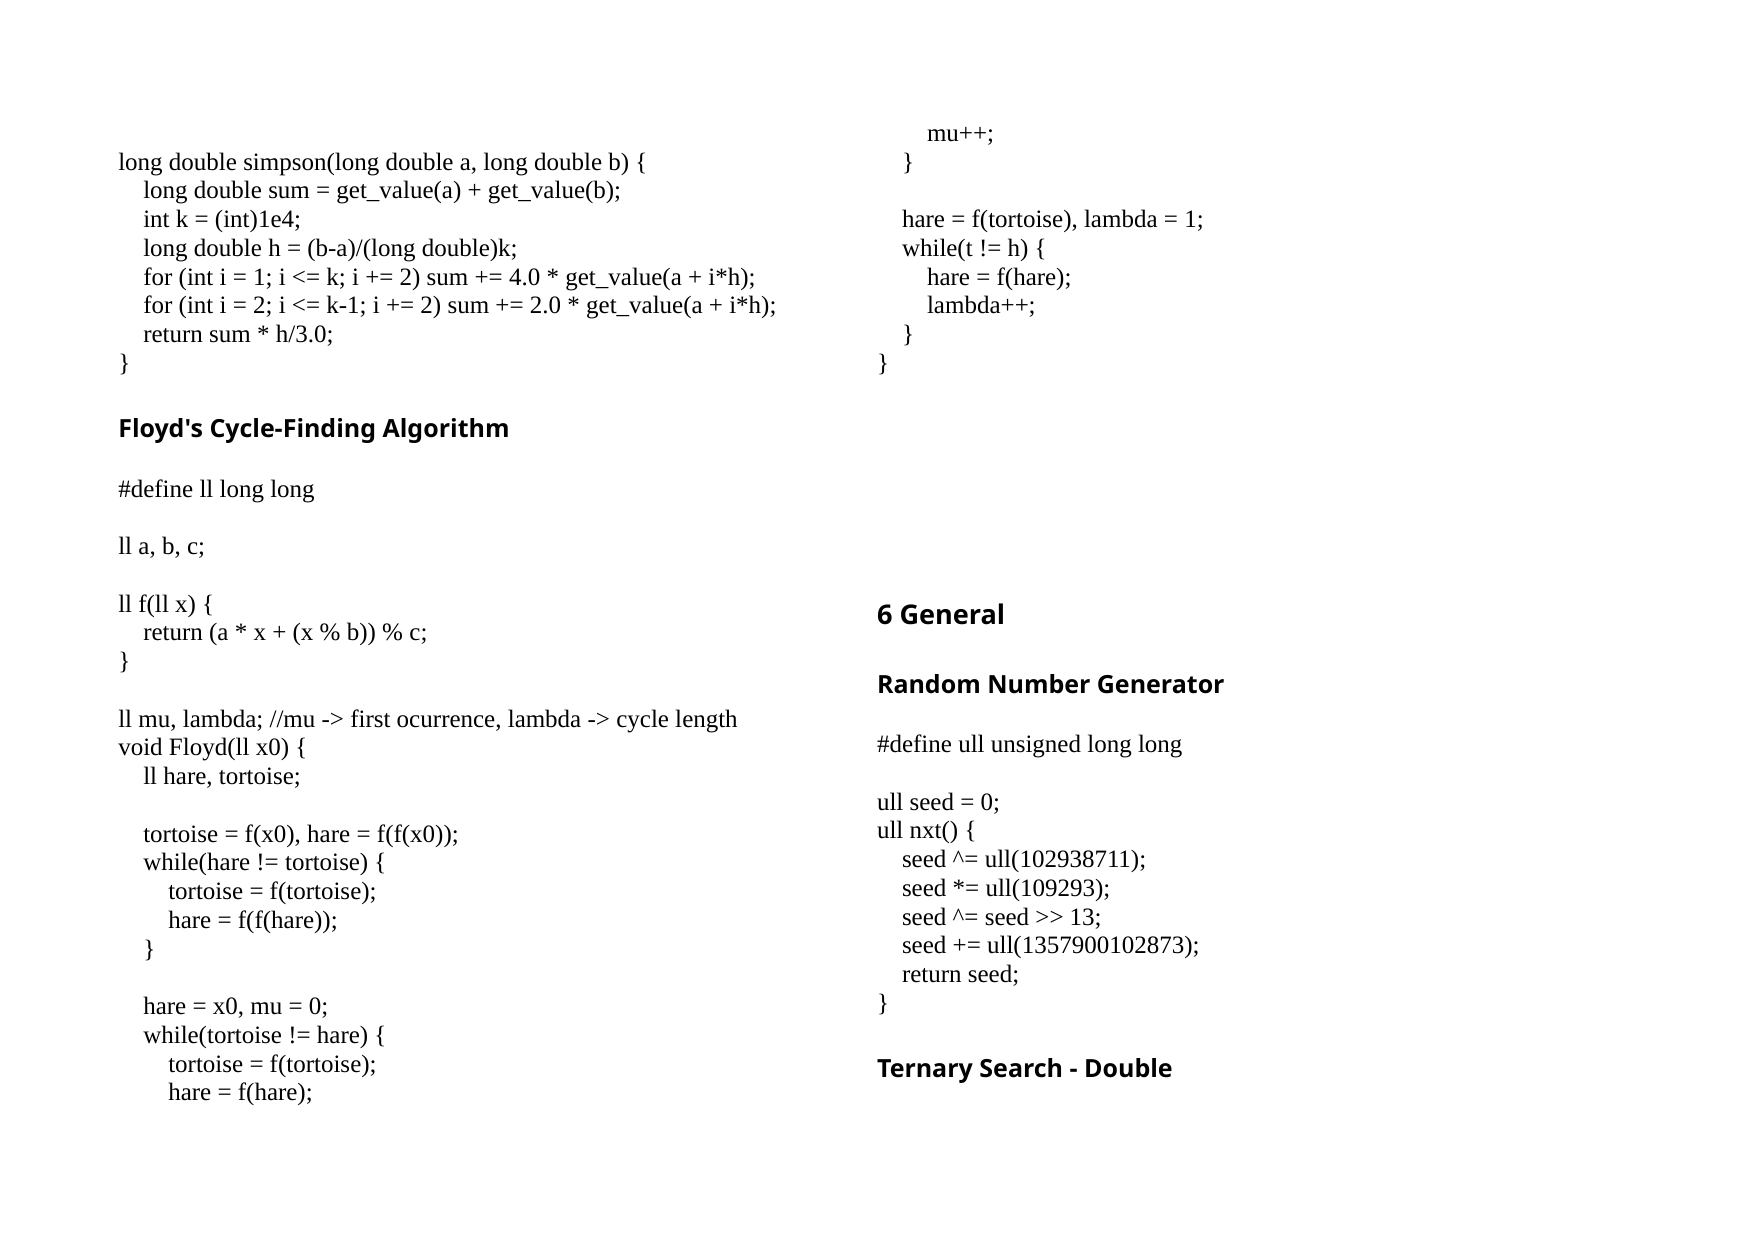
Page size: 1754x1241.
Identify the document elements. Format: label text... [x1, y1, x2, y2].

text mu++; [877, 118, 1635, 147]
text while(hare != tortoise) { [118, 847, 877, 876]
text ll hare, tortoise; [118, 761, 877, 790]
text tortoise = f(x0), hare = f(f(x0)); [118, 819, 877, 847]
text Random Number Generator [877, 666, 1635, 700]
text return sum * h/3.0; [118, 319, 877, 348]
text hare = f(tortoise), lambda = 1; [877, 204, 1635, 233]
text seed ^= seed >> 13; [877, 902, 1635, 930]
text tortoise = f(tortoise); [118, 1049, 877, 1077]
text hare = f(f(hare)); [118, 905, 877, 934]
text long double simpson(long double a, long double b) { [118, 147, 877, 176]
text for (int i = 2; i <= k-1; i += 2) sum += 2.0 * get_value(a + i*h); [118, 291, 877, 319]
text Floyd's Cycle-Finding Algorithm [118, 411, 877, 445]
text int k = (int)1e4; [118, 204, 877, 233]
text seed += ull(1357900102873); [877, 930, 1635, 959]
text } [877, 147, 1635, 176]
text hare = f(hare); [877, 262, 1635, 291]
text ll mu, lambda; //mu -> first ocurrence, lambda -> cycle length [118, 704, 877, 732]
text seed *= ull(109293); [877, 873, 1635, 902]
text lambda++; [877, 291, 1635, 319]
text } [877, 988, 1635, 1017]
text ll f(ll x) { [118, 589, 877, 617]
text while(t != h) { [877, 233, 1635, 262]
text ll a, b, c; [118, 531, 877, 560]
text } [118, 348, 877, 377]
text tortoise = f(tortoise); [118, 876, 877, 905]
text hare = x0, mu = 0; [118, 991, 877, 1020]
text void Floyd(ll x0) { [118, 732, 877, 761]
text Ternary Search - Double [877, 1051, 1635, 1085]
text } [118, 934, 877, 962]
text hare = f(hare); [118, 1077, 877, 1106]
text long double h = (b-a)/(long double)k; [118, 233, 877, 262]
text return (a * x + (x % b)) % c; [118, 617, 877, 646]
text ull seed = 0; [877, 787, 1635, 815]
text #define ull unsigned long long [877, 729, 1635, 758]
text for (int i = 1; i <= k; i += 2) sum += 4.0 * get_value(a + i*h); [118, 262, 877, 291]
text #define ll long long [118, 474, 877, 502]
text long double sum = get_value(a) + get_value(b); [118, 176, 877, 204]
text while(tortoise != hare) { [118, 1020, 877, 1049]
text } [877, 348, 1635, 377]
text seed ^= ull(102938711); [877, 844, 1635, 873]
text ull nxt() { [877, 815, 1635, 844]
text return seed; [877, 959, 1635, 988]
text } [118, 646, 877, 675]
text 6 General [877, 595, 1635, 632]
text } [877, 319, 1635, 348]
